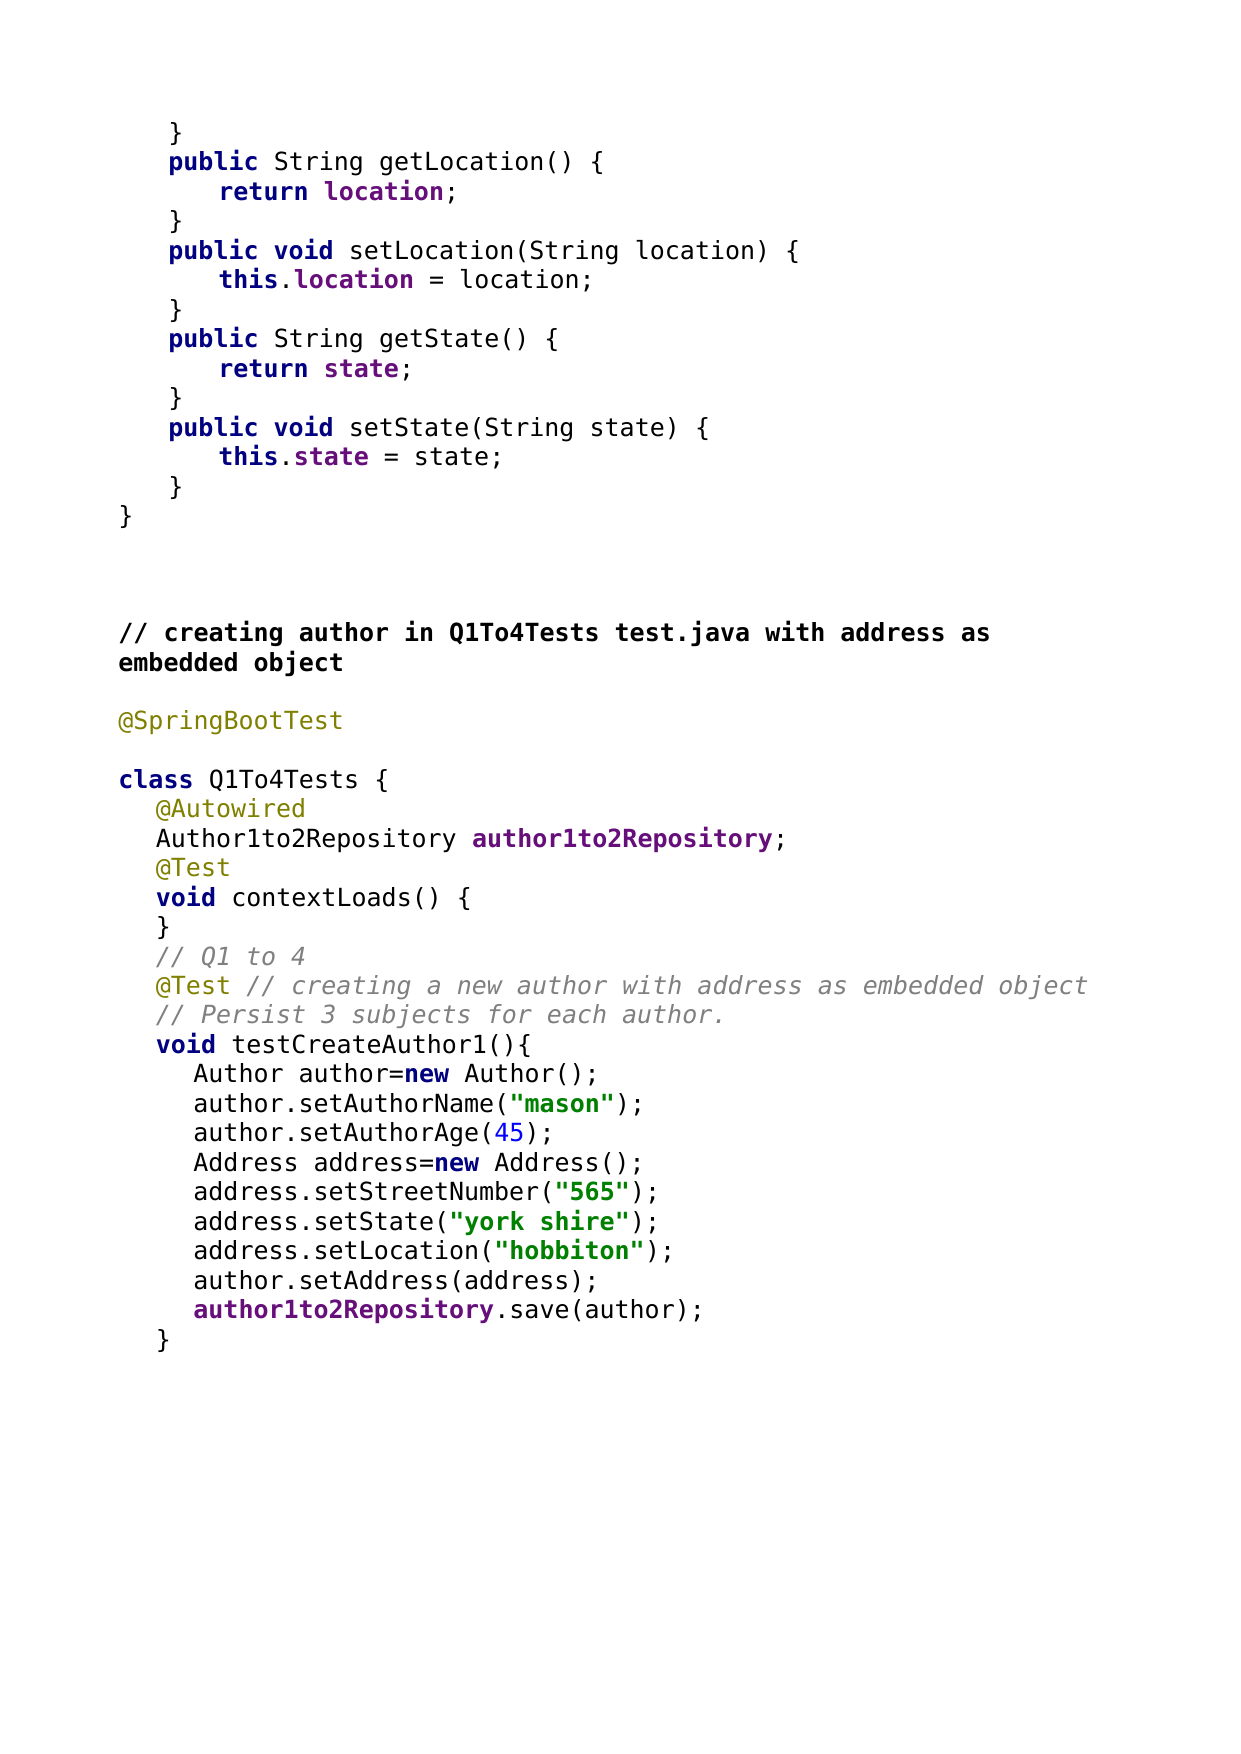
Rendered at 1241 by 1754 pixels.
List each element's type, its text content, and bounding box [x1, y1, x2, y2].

text } [118, 295, 1122, 324]
text void contextLoads() { [118, 883, 1122, 912]
text } [118, 1325, 1122, 1354]
text Author author=new Author(); [118, 1059, 1122, 1089]
text author.setAuthorAge(45); [118, 1118, 1122, 1148]
text return state; [118, 354, 1122, 383]
text // Q1 to 4 [118, 942, 1122, 971]
text public void setLocation(String location) { [118, 236, 1122, 266]
text } [118, 118, 1122, 148]
text author.setAuthorName("mason"); [118, 1089, 1122, 1118]
text author1to2Repository.save(author); [118, 1295, 1122, 1325]
text } [118, 472, 1122, 501]
text @Test [118, 853, 1122, 883]
text address.setLocation("hobbiton"); [118, 1236, 1122, 1266]
text author.setAddress(address); [118, 1266, 1122, 1295]
text void testCreateAuthor1(){ [118, 1030, 1122, 1059]
text Author1to2Repository author1to2Repository; [118, 824, 1122, 853]
text } [118, 207, 1122, 236]
text // creating author in Q1To4Tests test.java with address as embedded object [118, 619, 1122, 677]
text address.setStreetNumber("565"); [118, 1177, 1122, 1207]
text public void setState(String state) { [118, 413, 1122, 442]
text @Autowired [118, 794, 1122, 824]
text public String getLocation() { [118, 148, 1122, 177]
text this.state = state; [118, 442, 1122, 472]
text Address address=new Address(); [118, 1148, 1122, 1177]
text } [118, 383, 1122, 413]
text class Q1To4Tests { [118, 765, 1122, 794]
text return location; [118, 177, 1122, 207]
text public String getState() { [118, 324, 1122, 354]
text // Persist 3 subjects for each author. [118, 1001, 1122, 1030]
text @Test // creating a new author with address as embedded object [118, 971, 1122, 1001]
text address.setState("york shire"); [118, 1207, 1122, 1236]
text @SpringBootTest [118, 706, 1122, 736]
text } [118, 912, 1122, 942]
text } [118, 501, 1122, 531]
text this.location = location; [118, 266, 1122, 295]
